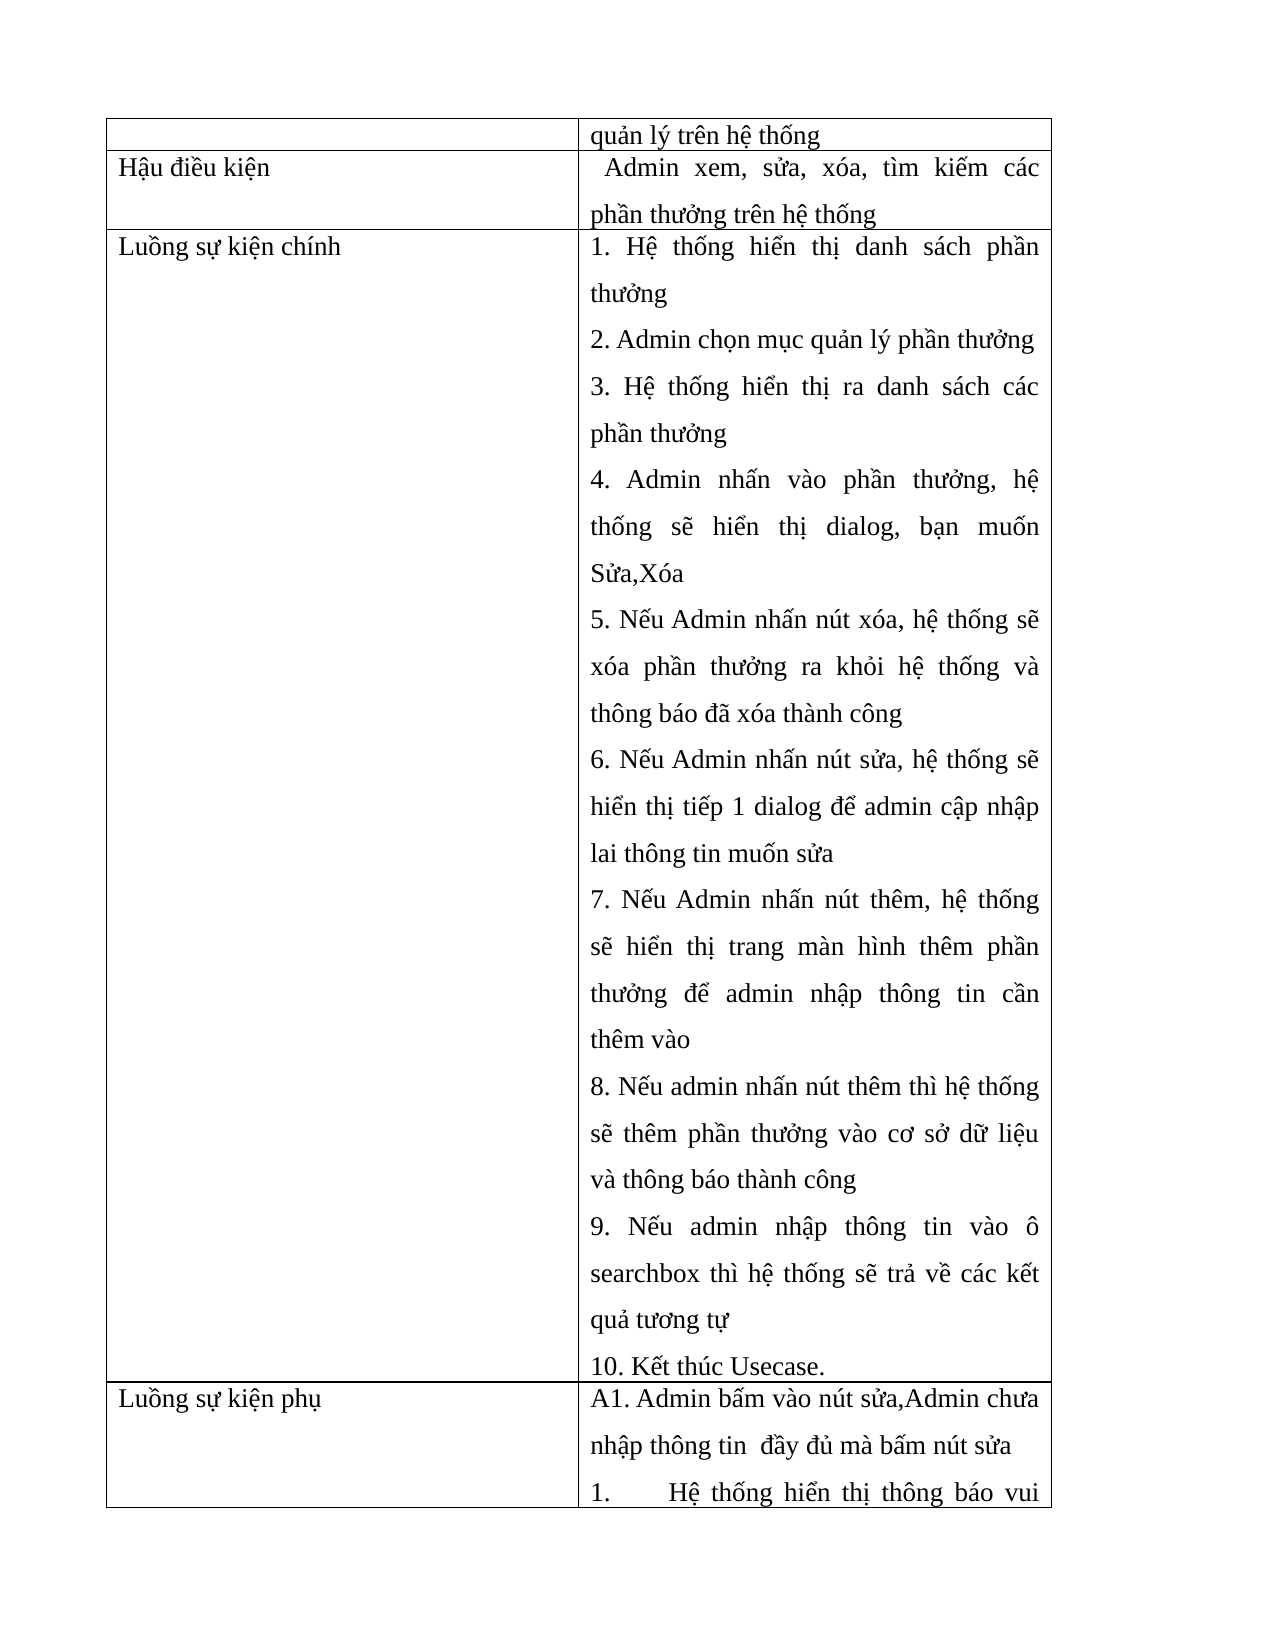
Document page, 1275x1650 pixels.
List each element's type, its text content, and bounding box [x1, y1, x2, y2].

table_cell Luồng sự kiện phụ [107, 1383, 578, 1507]
table_cell Admin xem, sửa, xóa, tìm kiếm các phần thưởng trên hệ thống [579, 151, 1051, 229]
table_cell [107, 119, 578, 150]
table_cell Luồng sự kiện chính [107, 230, 578, 1381]
table_cell A1. Admin bấm vào nút sửa,Admin chưa nhập thông tin đầy đủ mà bấm nút sửa Hệ thống hiển thị thông báo vui [579, 1383, 1051, 1507]
table_cell quản lý trên hệ thống [579, 119, 1051, 150]
table_cell 1. Hệ thống hiển thị danh sách phần thưởng 2. Admin chọn mục quản lý phần thưởng 3. Hệ thống hiển thị ra danh sách các phần thưởng 4. Admin nhấn vào phần thưởng, hệ thống sẽ hiển thị dialog, bạn muốn Sửa,Xóa 5. Nếu Admin nhấn nút xóa, hệ thống sẽ xóa phần thưởng ra khỏi hệ thống và thông báo đã xóa thành công 6. Nếu Admin nhấn nút sửa, hệ thống sẽ hiển thị tiếp 1 dialog để admin cập nhập lai thông tin muốn sửa 7. Nếu Admin nhấn nút thêm, hệ thống sẽ hiển thị trang màn hình thêm phần thưởng để admin nhập thông tin cần thêm vào 8. Nếu admin nhấn nút thêm thì hệ thống sẽ thêm phần thưởng vào cơ sở dữ liệu và thông báo thành công 9. Nếu admin nhập thông tin vào ô searchbox thì hệ thống sẽ trả về các kết quả tương tự 10. Kết thúc Usecase. [579, 230, 1051, 1381]
table_cell Hậu điều kiện [107, 151, 578, 229]
